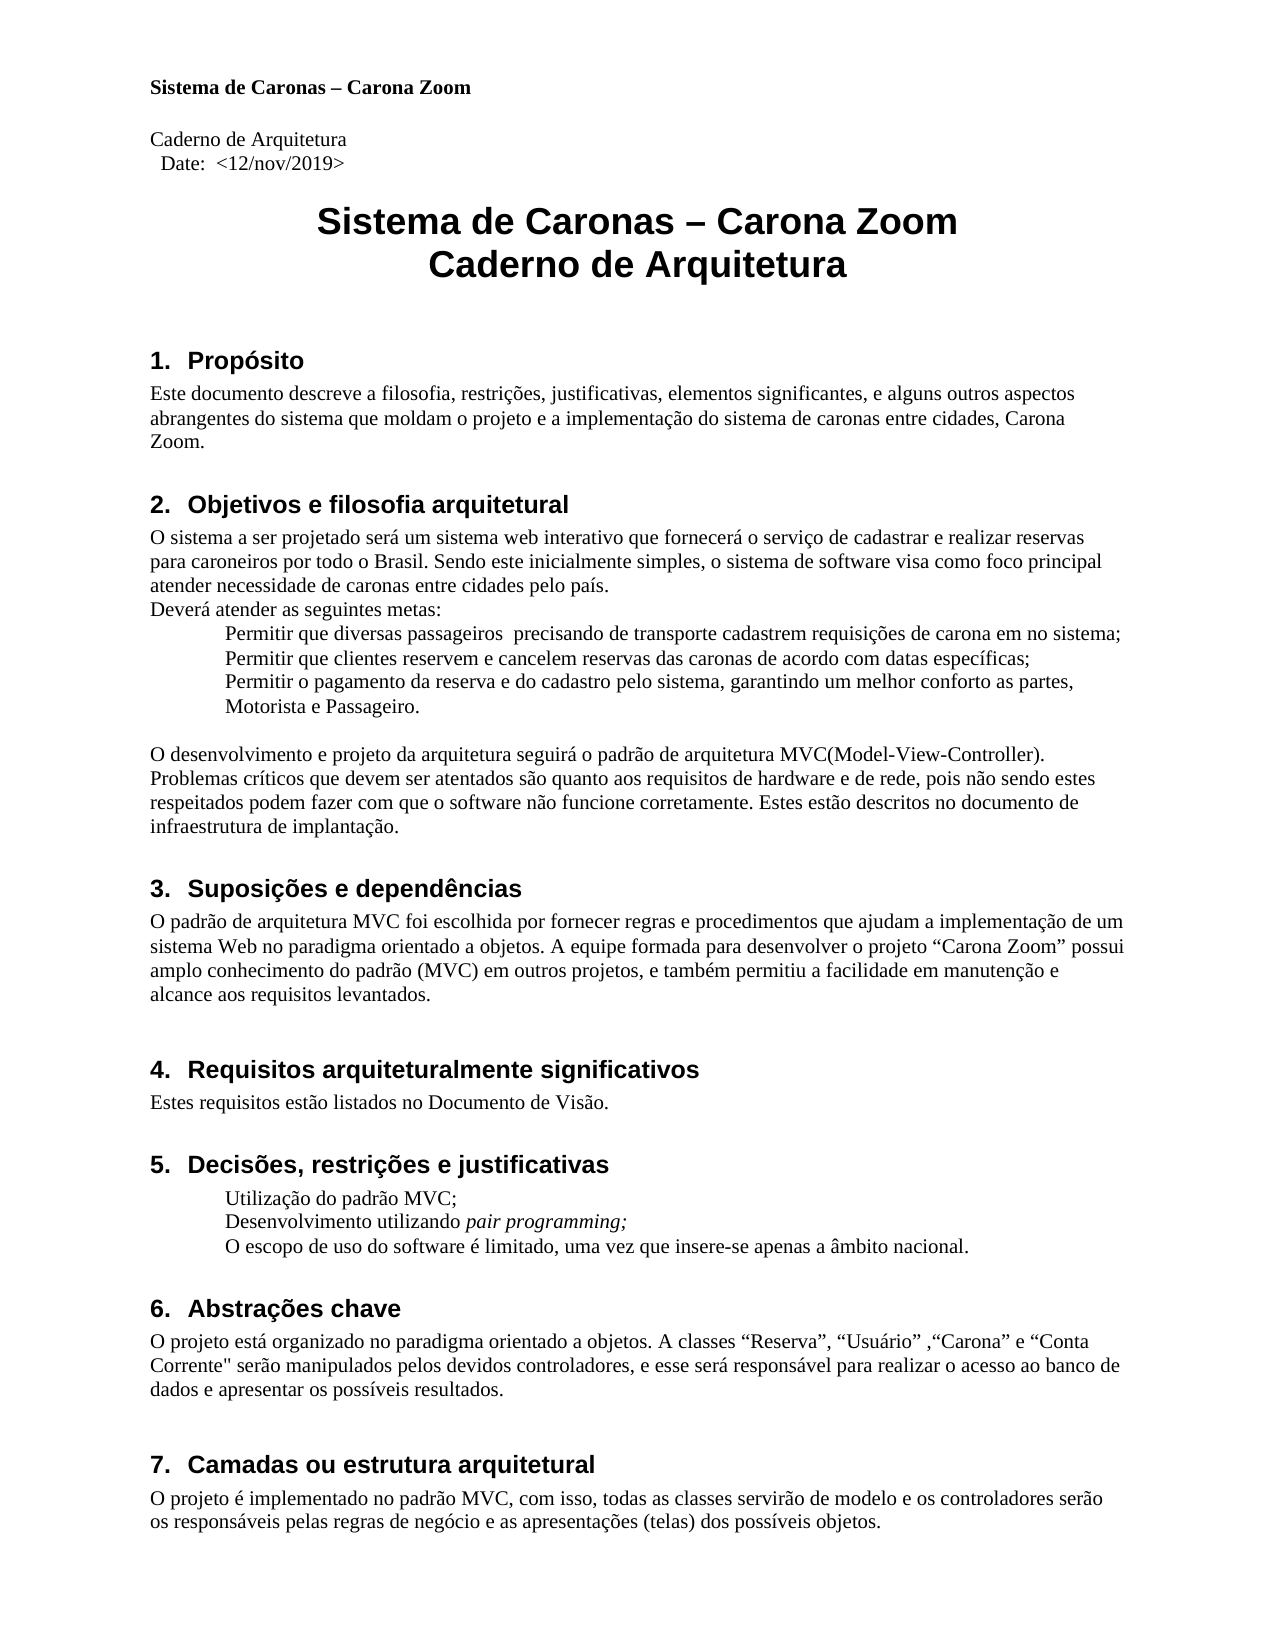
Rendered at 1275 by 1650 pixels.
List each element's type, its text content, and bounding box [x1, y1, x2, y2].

text Este documento descreve a filosofia, restrições, justificativas, elementos significantes, e alguns outros aspectos abrangentes do sistema que moldam o projeto e a implementação do sistema de caronas entre cidades, Carona Zoom. [150, 381, 1125, 453]
subtitle Suposições e dependências [150, 874, 1125, 903]
list Utilização do padrão MVC; [187, 1185, 1125, 1209]
text O sistema a ser projetado será um sistema web interativo que fornecerá o serviço de cadastrar e realizar reservas para caroneiros por todo o Brasil. Sendo este inicialmente simples, o sistema de software visa como foco principal atender necessidade de caronas entre cidades pelo país. [150, 525, 1125, 597]
list Permitir que clientes reservem e cancelem reservas das caronas de acordo com datas específicas; [187, 645, 1125, 669]
text Estes requisitos estão listados no Documento de Visão. [150, 1090, 1125, 1114]
subtitle Decisões, restrições e justificativas [150, 1150, 1125, 1179]
subtitle Camadas ou estrutura arquitetural [150, 1450, 1125, 1479]
text Caderno de Arquitetura [150, 243, 1125, 286]
list Desenvolvimento utilizando pair programming; [187, 1209, 1125, 1233]
list Permitir o pagamento da reserva e do cadastro pelo sistema, garantindo um melhor conforto as partes, Motorista e Passageiro. [187, 669, 1125, 718]
text O projeto está organizado no paradigma orientado a objetos. A classes “Reserva”, “Usuário” ,“Carona” e “Conta Corrente" serão manipulados pelos devidos controladores, e esse será responsável para realizar o acesso ao banco de dados e apresentar os possíveis resultados. [150, 1329, 1125, 1401]
list Permitir que diversas passageiros precisando de transporte cadastrem requisições de carona em no sistema; [187, 621, 1125, 645]
text Deverá atender as seguintes metas: [150, 597, 1125, 621]
list O escopo de uso do software é limitado, uma vez que insere-se apenas a âmbito nacional. [187, 1233, 1125, 1258]
subtitle Objetivos e filosofia arquitetural [150, 490, 1125, 519]
text Sistema de Caronas – Carona Zoom [150, 199, 1125, 243]
subtitle Propósito [150, 346, 1125, 375]
text Problemas críticos que devem ser atentados são quanto aos requisitos de hardware e de rede, pois não sendo estes respeitados podem fazer com que o software não funcione corretamente. Estes estão descritos no documento de infraestrutura de implantação. [150, 766, 1125, 838]
subtitle Abstrações chave [150, 1294, 1125, 1323]
text O padrão de arquitetura MVC foi escolhida por fornecer regras e procedimentos que ajudam a implementação de um sistema Web no paradigma orientado a objetos. A equipe formada para desenvolver o projeto “Carona Zoom” possui amplo conhecimento do padrão (MVC) em outros projetos, e também permitiu a facilidade em manutenção e alcance aos requisitos levantados. [150, 909, 1125, 1006]
text O desenvolvimento e projeto da arquitetura seguirá o padrão de arquitetura MVC(Model-View-Controller). [150, 742, 1125, 766]
text O projeto é implementado no padrão MVC, com isso, todas as classes servirão de modelo e os controladores serão os responsáveis pelas regras de negócio e as apresentações (telas) dos possíveis objetos. [150, 1485, 1125, 1533]
subtitle Requisitos arquiteturalmente significativos [150, 1055, 1125, 1083]
